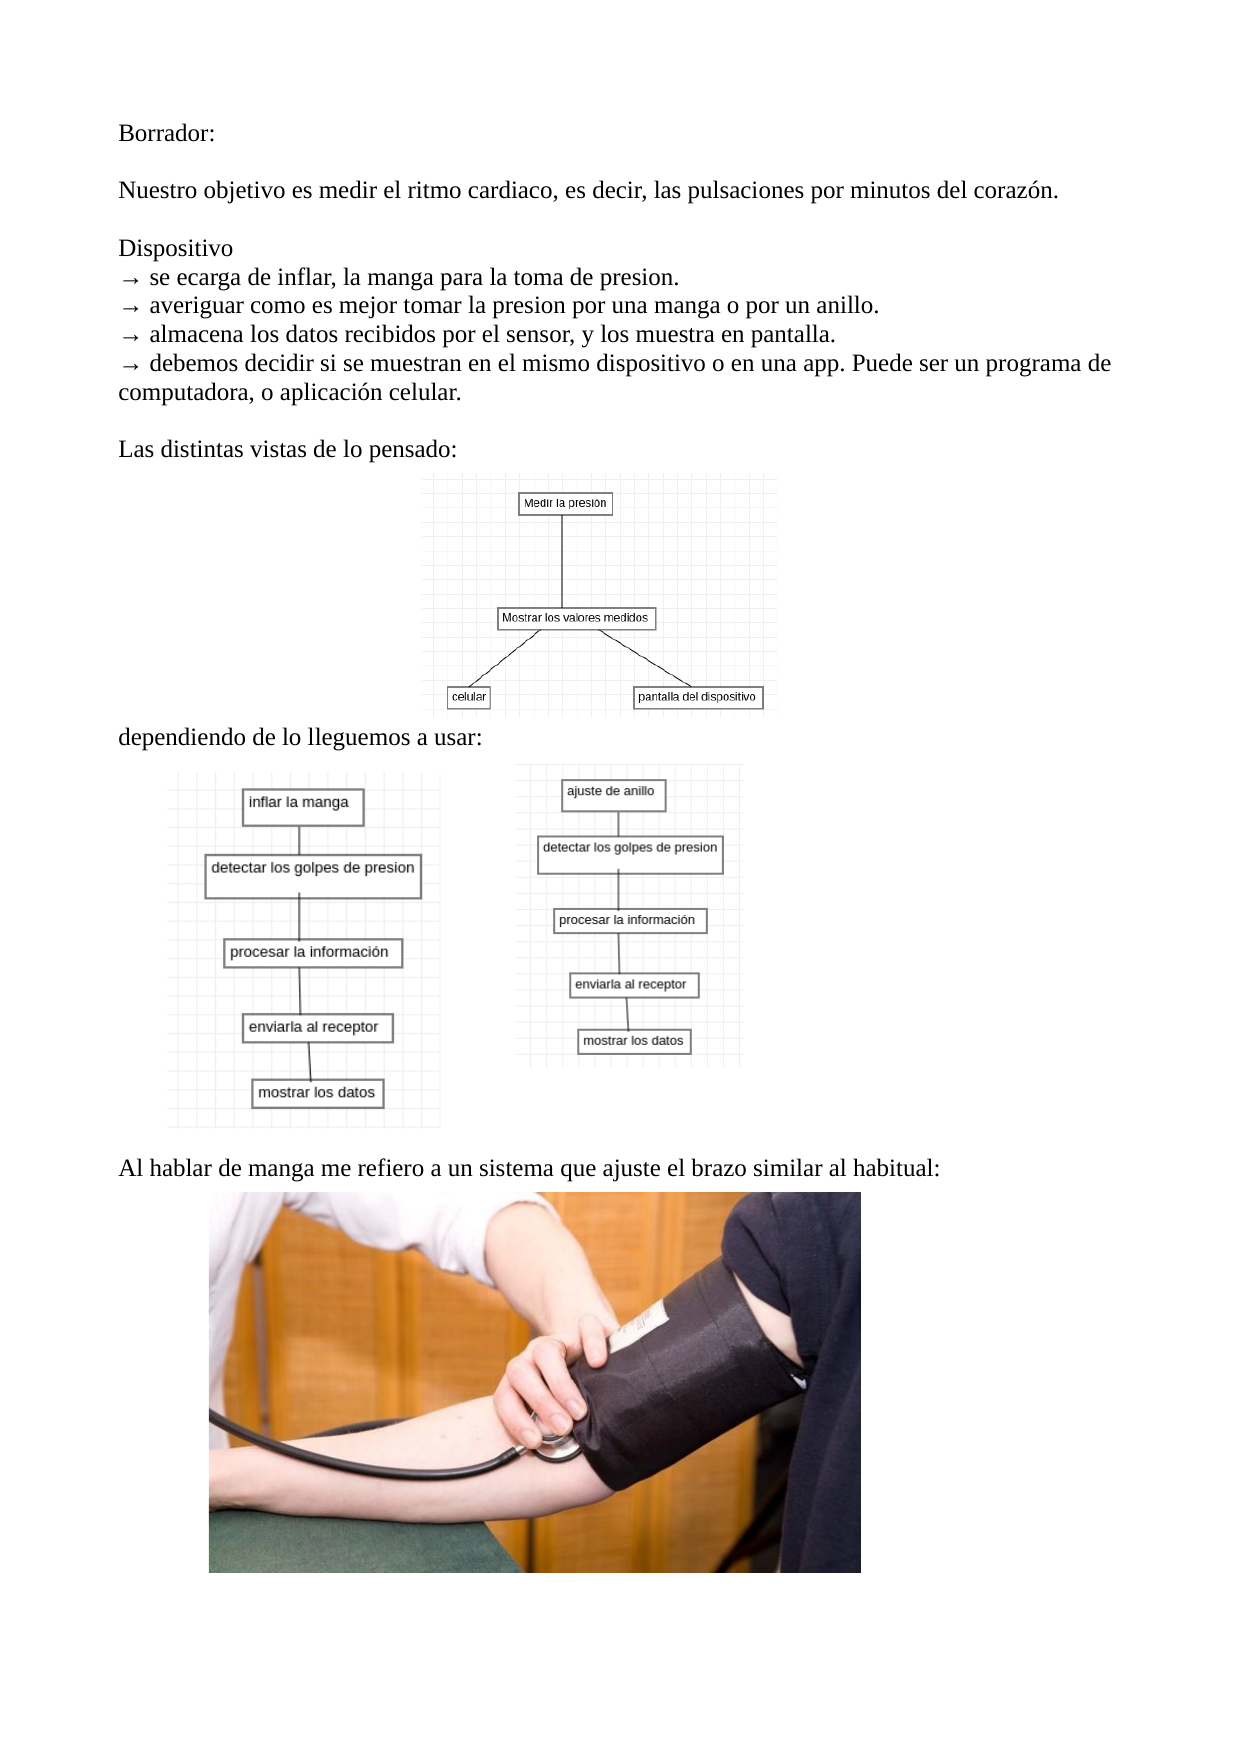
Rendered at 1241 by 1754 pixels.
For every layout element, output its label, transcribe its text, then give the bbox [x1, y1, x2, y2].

text → averiguar como es mejor tomar la presion por una manga o por un anillo. [118, 291, 1122, 319]
text Las distintas vistas de lo pensado: [118, 434, 1122, 463]
picture [515, 764, 745, 1067]
picture [167, 772, 441, 1129]
text Al hablar de manga me refiero a un sistema que ajuste el brazo similar al habitual: [118, 1153, 1122, 1182]
text → almacena los datos recibidos por el sensor, y los muestra en pantalla. [118, 319, 1122, 348]
text Dispositivo [118, 233, 1122, 262]
text → se ecarga de inflar, la manga para la toma de presion. [118, 262, 1122, 291]
text → debemos decidir si se muestran en el mismo dispositivo o en una app. Puede ser un programa de computadora, o aplicación celular. [118, 348, 1122, 406]
text dependiendo de lo lleguemos a usar: [118, 722, 1122, 751]
text Borrador: [118, 118, 1122, 147]
picture [421, 473, 778, 718]
text Nuestro objetivo es medir el ritmo cardiaco, es decir, las pulsaciones por minutos del corazón. [118, 176, 1122, 204]
picture [208, 1192, 861, 1573]
